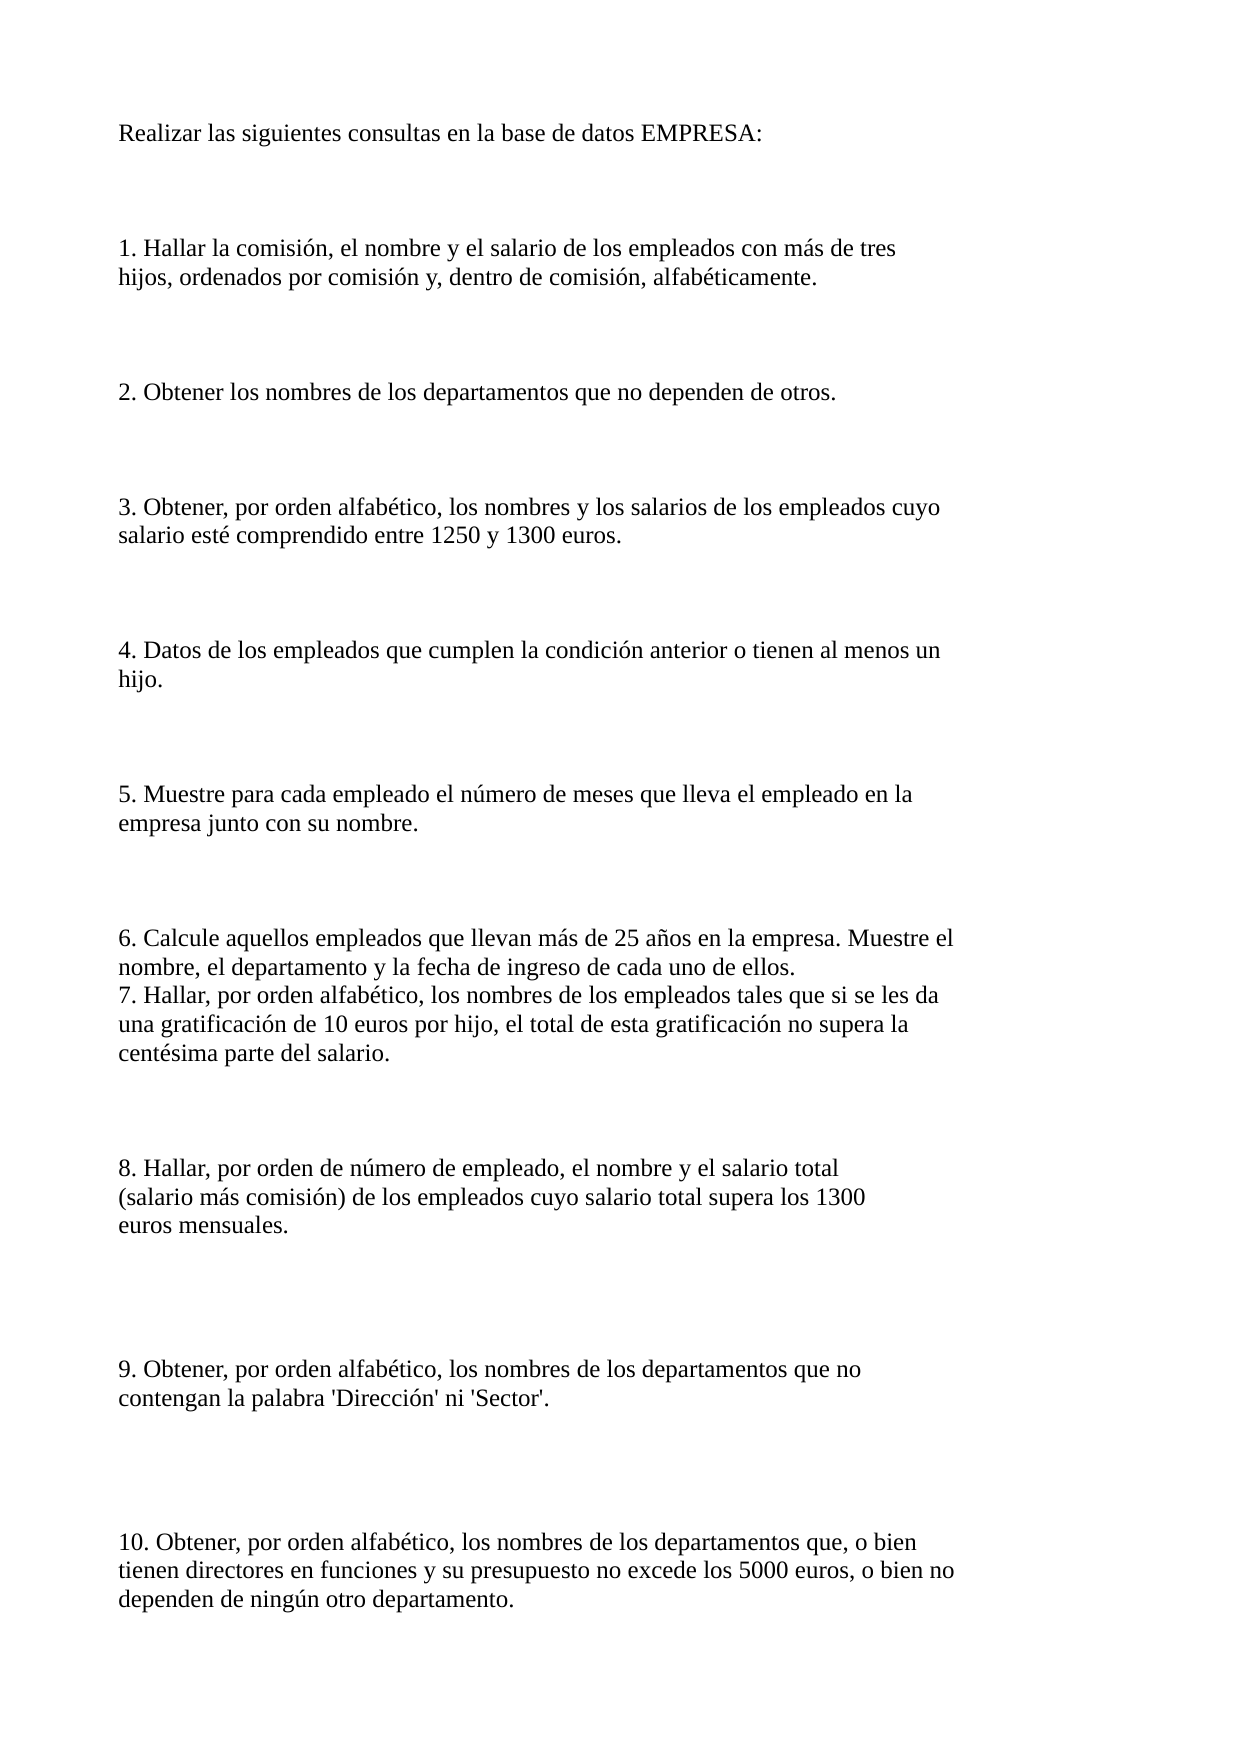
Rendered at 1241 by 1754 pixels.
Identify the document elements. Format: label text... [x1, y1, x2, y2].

text (salario más comisión) de los empleados cuyo salario total supera los 1300 [118, 1182, 1122, 1211]
text salario esté comprendido entre 1250 y 1300 euros. [118, 521, 1122, 549]
text Realizar las siguientes consultas en la base de datos EMPRESA: [118, 118, 1122, 147]
text 2. Obtener los nombres de los departamentos que no dependen de otros. [118, 377, 1122, 406]
text tienen directores en funciones y su presupuesto no excede los 5000 euros, o bien no [118, 1556, 1122, 1584]
text 7. Hallar, por orden alfabético, los nombres de los empleados tales que si se les da [118, 981, 1122, 1009]
text 6. Calcule aquellos empleados que llevan más de 25 años en la empresa. Muestre el [118, 923, 1122, 952]
text contengan la palabra 'Dirección' ni 'Sector'. [118, 1383, 1122, 1412]
text empresa junto con su nombre. [118, 808, 1122, 837]
text 4. Datos de los empleados que cumplen la condición anterior o tienen al menos un [118, 636, 1122, 664]
text una gratificación de 10 euros por hijo, el total de esta gratificación no supera la [118, 1009, 1122, 1038]
text 1. Hallar la comisión, el nombre y el salario de los empleados con más de tres [118, 233, 1122, 262]
text euros mensuales. [118, 1211, 1122, 1239]
text 9. Obtener, por orden alfabético, los nombres de los departamentos que no [118, 1354, 1122, 1383]
text hijos, ordenados por comisión y, dentro de comisión, alfabéticamente. [118, 262, 1122, 291]
text 3. Obtener, por orden alfabético, los nombres y los salarios de los empleados cuyo [118, 492, 1122, 521]
text 10. Obtener, por orden alfabético, los nombres de los departamentos que, o bien [118, 1527, 1122, 1556]
text 8. Hallar, por orden de número de empleado, el nombre y el salario total [118, 1153, 1122, 1182]
text dependen de ningún otro departamento. [118, 1584, 1122, 1613]
text 5. Muestre para cada empleado el número de meses que lleva el empleado en la [118, 779, 1122, 808]
text nombre, el departamento y la fecha de ingreso de cada uno de ellos. [118, 952, 1122, 981]
text hijo. [118, 664, 1122, 693]
text centésima parte del salario. [118, 1038, 1122, 1067]
